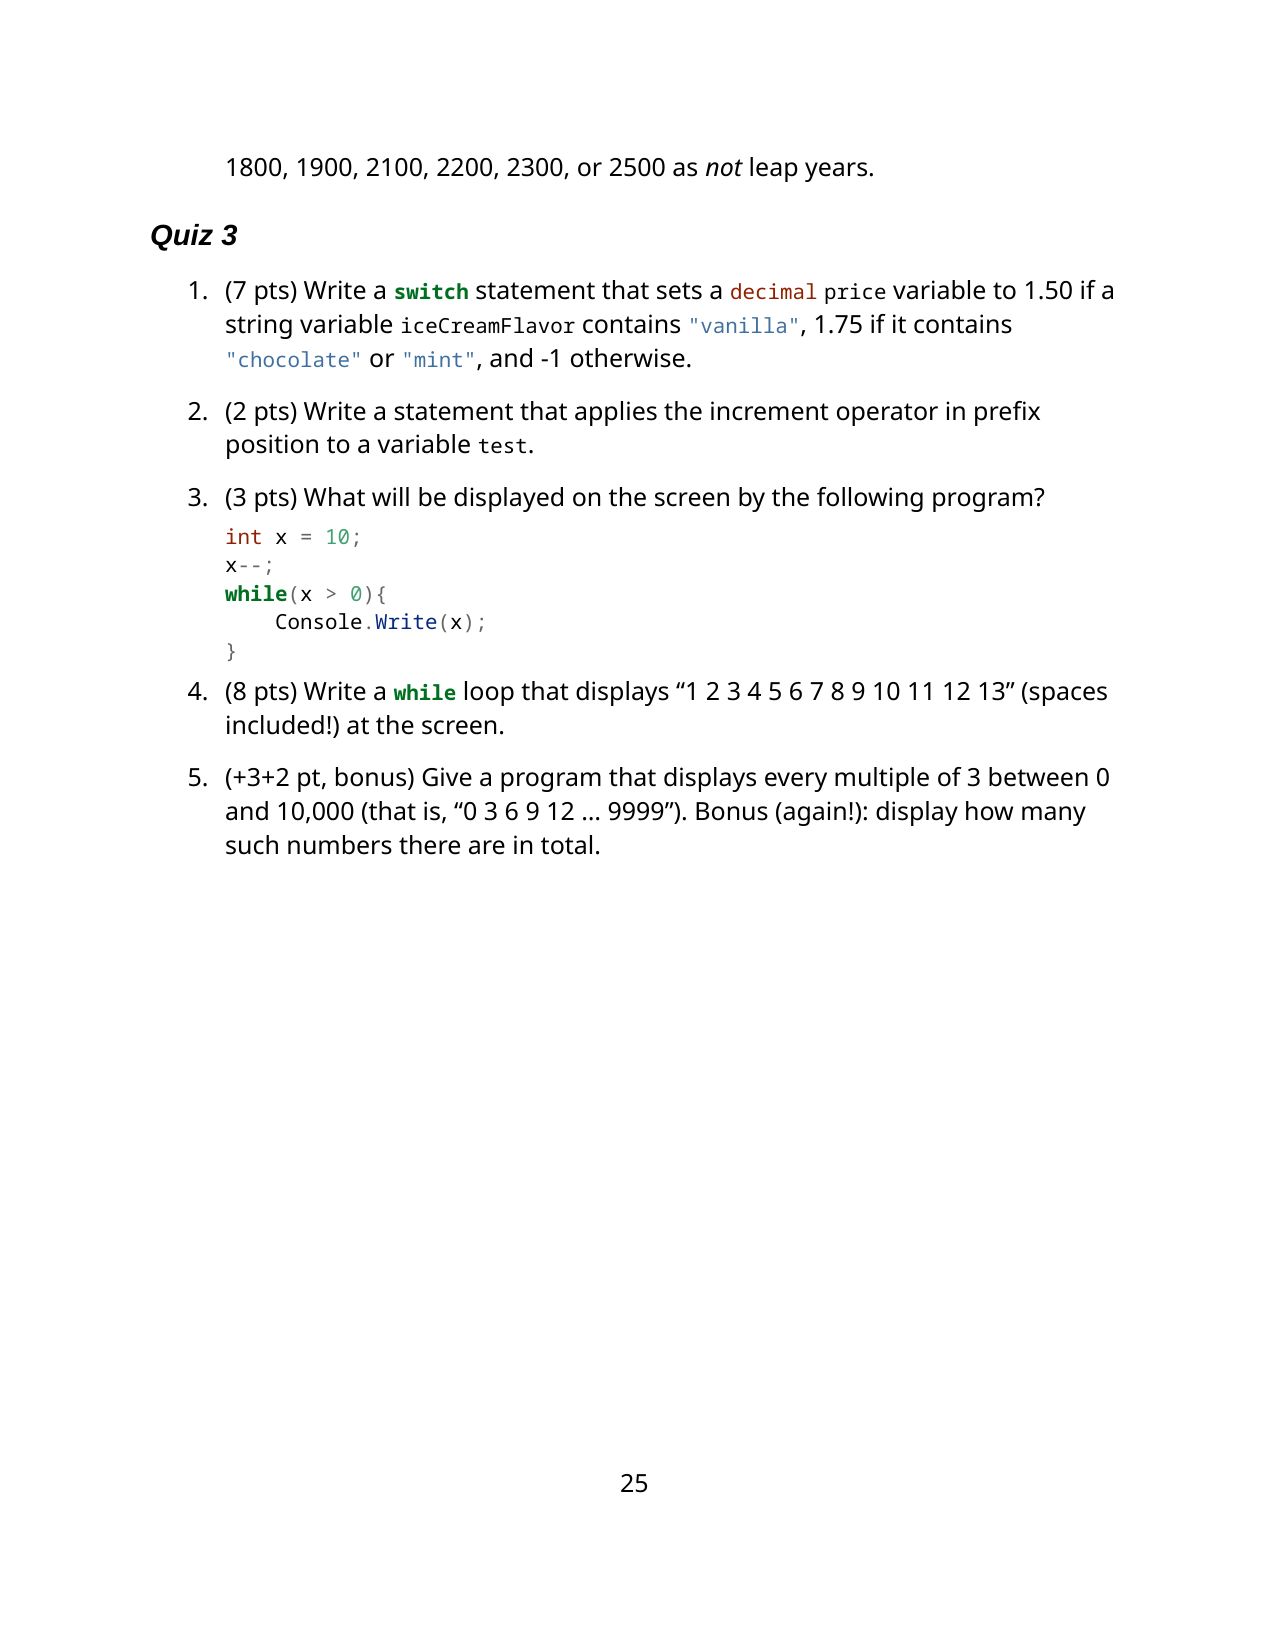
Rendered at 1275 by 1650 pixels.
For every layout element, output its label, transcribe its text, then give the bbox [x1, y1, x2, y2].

list Console.Write(x); [187, 607, 1125, 636]
list 1800, 1900, 2100, 2200, 2300, or 2500 as not leap years. [187, 150, 1125, 184]
list while(x > 0){ [187, 579, 1125, 607]
list int x = 10; [187, 522, 1125, 551]
subtitle Quiz 3 [150, 218, 1125, 252]
list x--; [187, 551, 1125, 579]
list (3 pts) What will be displayed on the screen by the following program? [187, 479, 1125, 513]
list (2 pts) Write a statement that applies the increment operator in prefix position to a variable test. [187, 393, 1125, 461]
list (8 pts) Write a while loop that displays “1 2 3 4 5 6 7 8 9 10 11 12 13” (spaces included!) at the screen. [187, 673, 1125, 741]
list (+3+2 pt, bonus) Give a program that displays every multiple of 3 between 0 and 10,000 (that is, “0 3 6 9 12 … 9999”). Bonus (again!): display how many such numbers there are in total. [187, 759, 1125, 862]
list (7 pts) Write a switch statement that sets a decimal price variable to 1.50 if a string variable iceCreamFlavor contains "vanilla", 1.75 if it contains "chocolate" or "mint", and -1 otherwise. [187, 273, 1125, 375]
list } [187, 636, 1125, 664]
